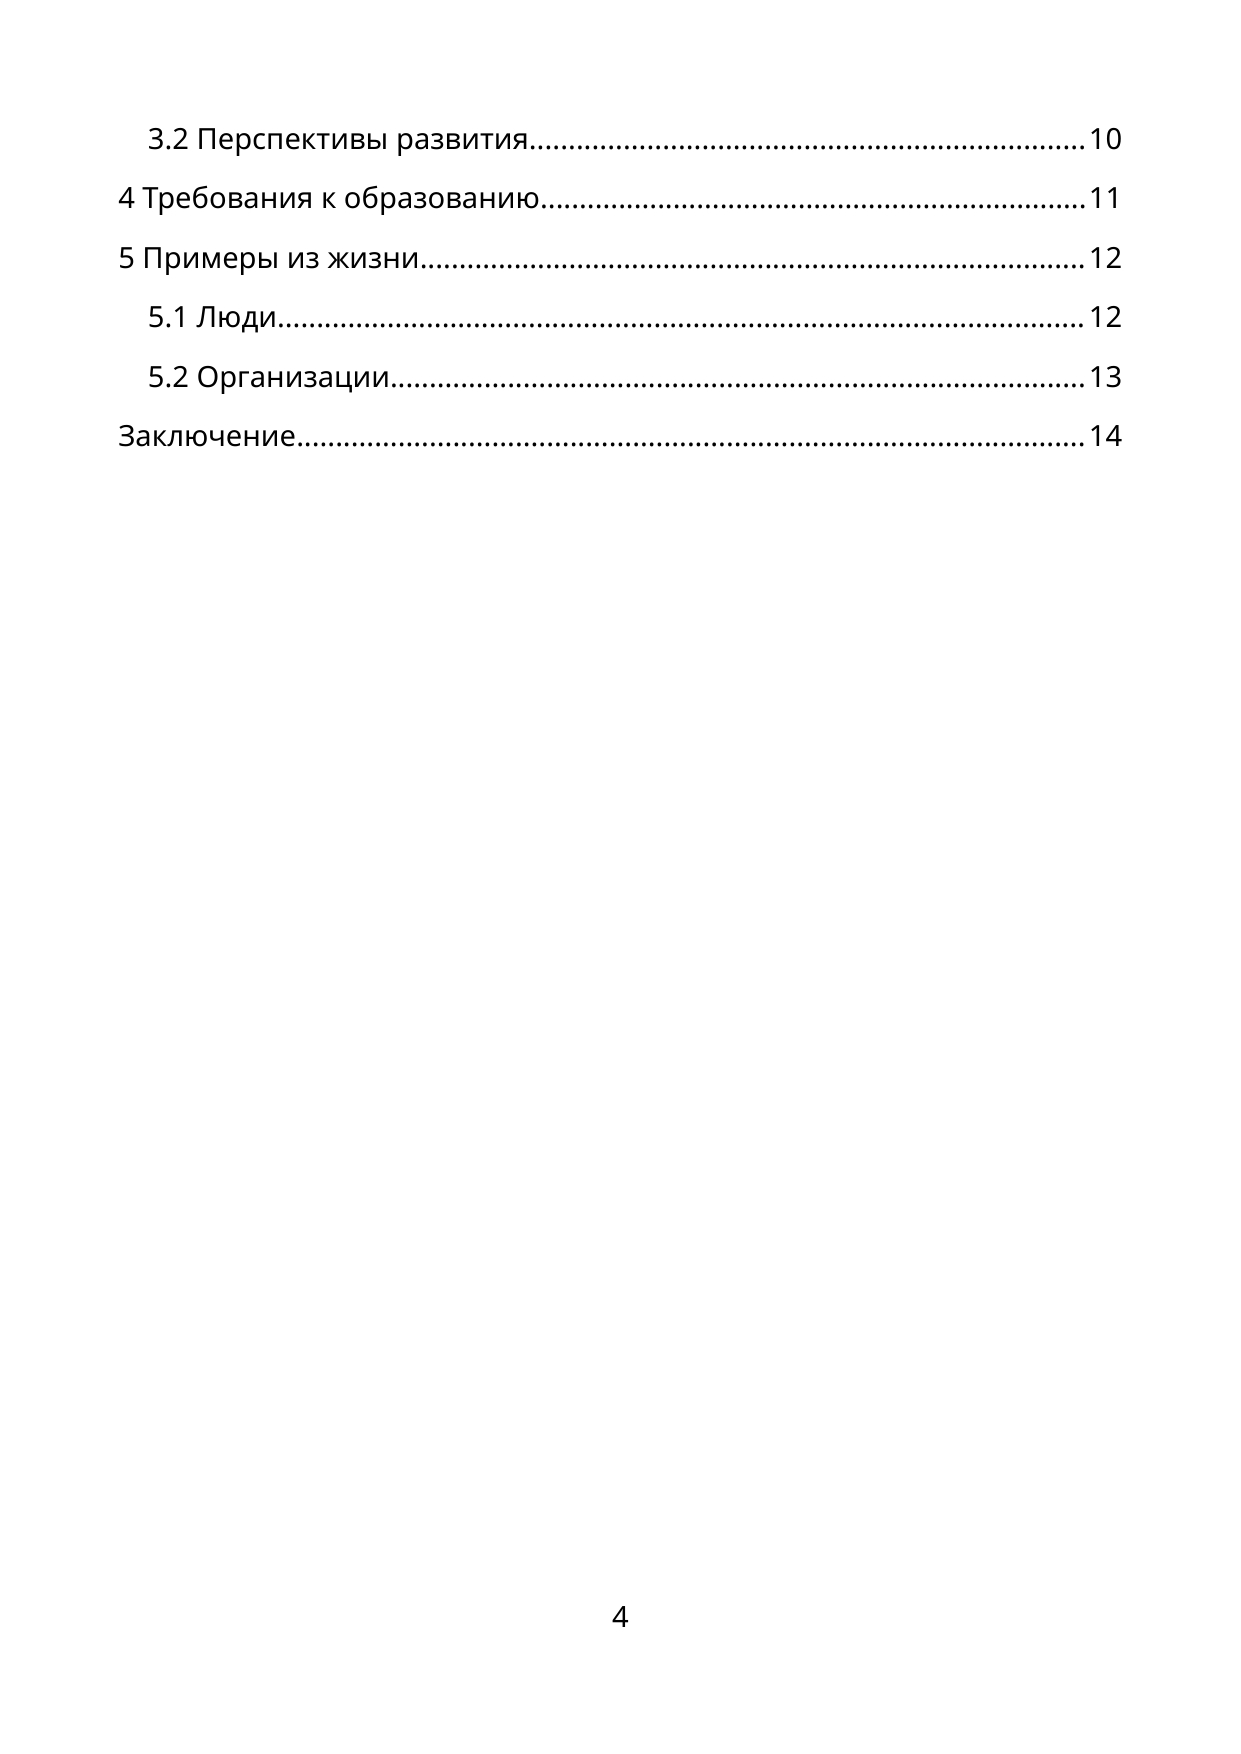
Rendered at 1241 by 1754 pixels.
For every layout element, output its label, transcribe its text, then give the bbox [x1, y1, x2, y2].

text 5.2 Организации 13 [148, 356, 1122, 396]
text Заключение 14 [118, 416, 1122, 455]
text 4 Требования к образованию 11 [118, 178, 1122, 217]
text 5.1 Люди 12 [148, 297, 1122, 336]
text 5 Примеры из жизни 12 [118, 237, 1122, 277]
text 3.2 Перспективы развития 10 [148, 118, 1122, 158]
